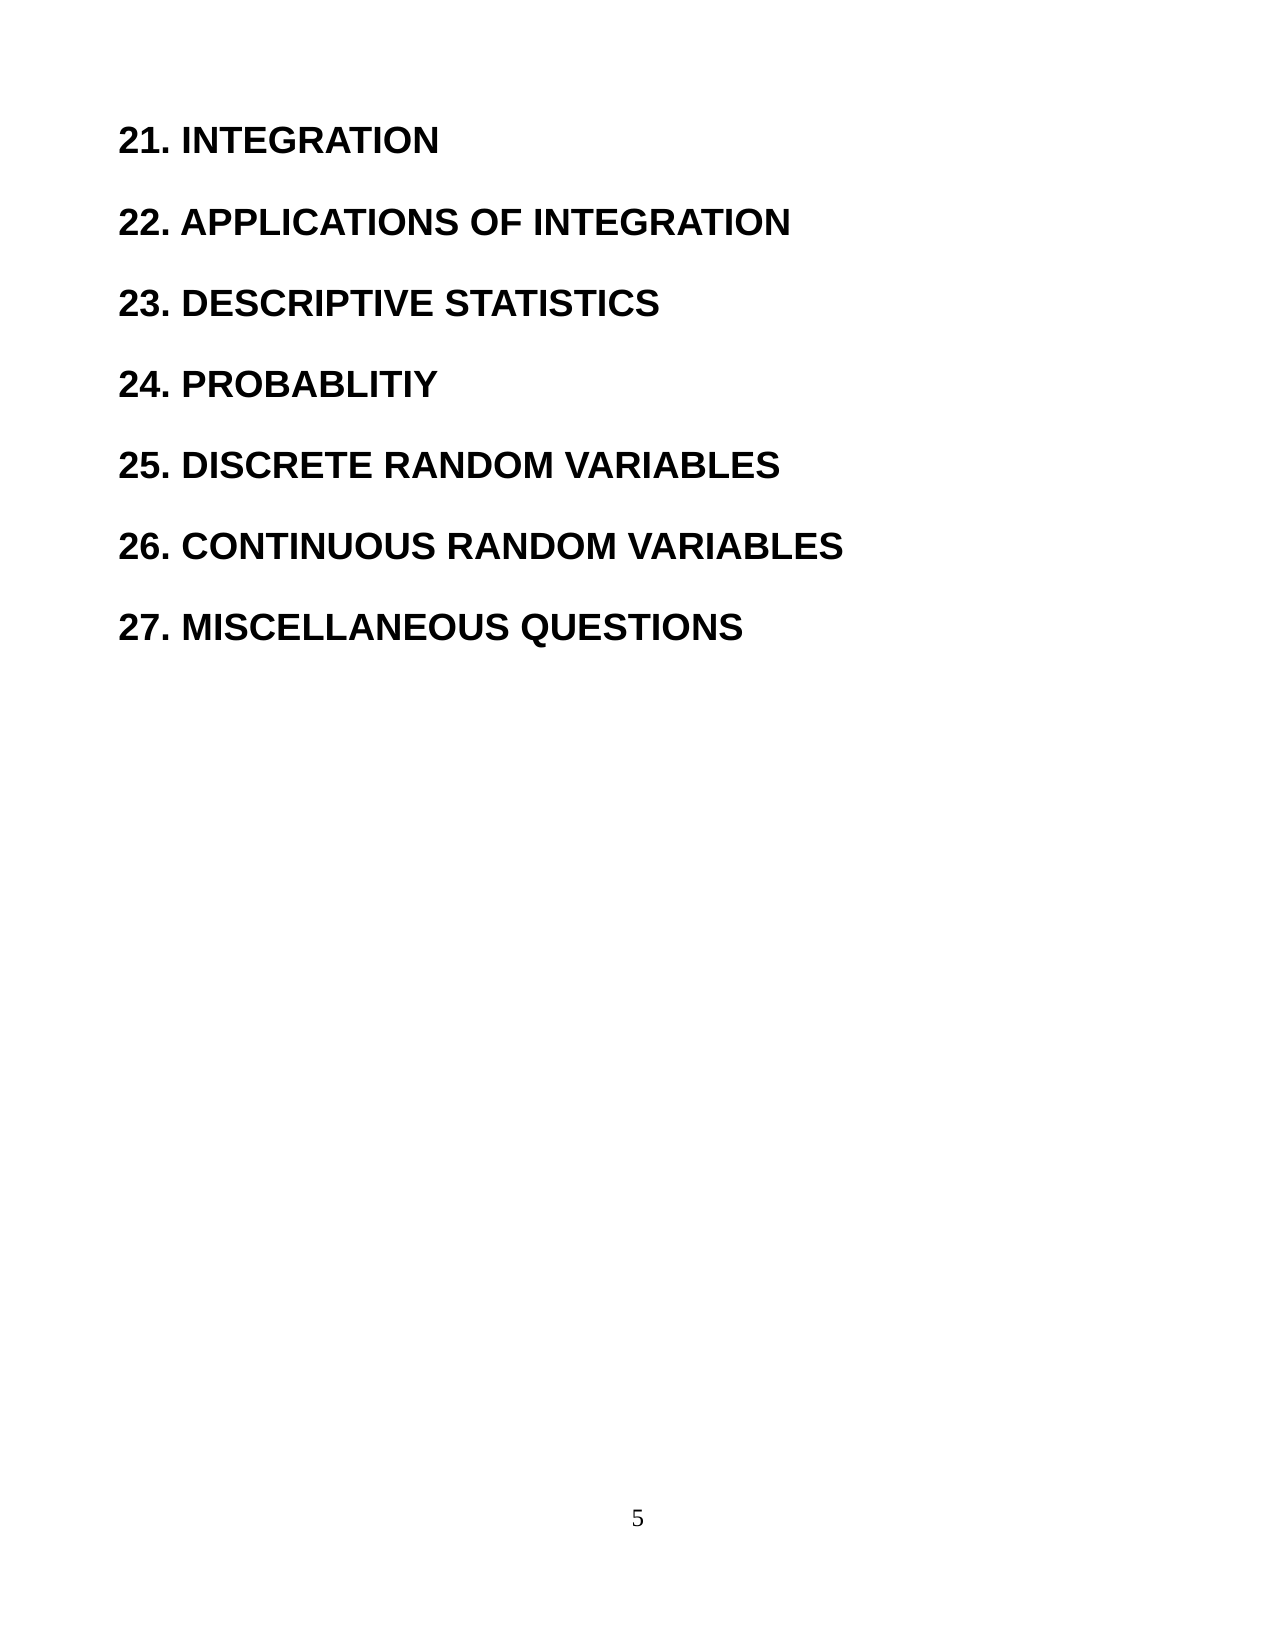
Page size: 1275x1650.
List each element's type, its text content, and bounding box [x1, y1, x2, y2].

subtitle 22. APPLICATIONS OF INTEGRATION [118, 199, 1157, 243]
subtitle 23. DESCRIPTIVE STATISTICS [118, 280, 1157, 324]
subtitle 27. MISCELLANEOUS QUESTIONS [118, 605, 1157, 649]
subtitle 26. CONTINUOUS RANDOM VARIABLES [118, 524, 1157, 567]
subtitle 25. DISCRETE RANDOM VARIABLES [118, 443, 1157, 486]
subtitle 21. INTEGRATION [118, 118, 1157, 162]
subtitle 24. PROBABLITIY [118, 362, 1157, 405]
